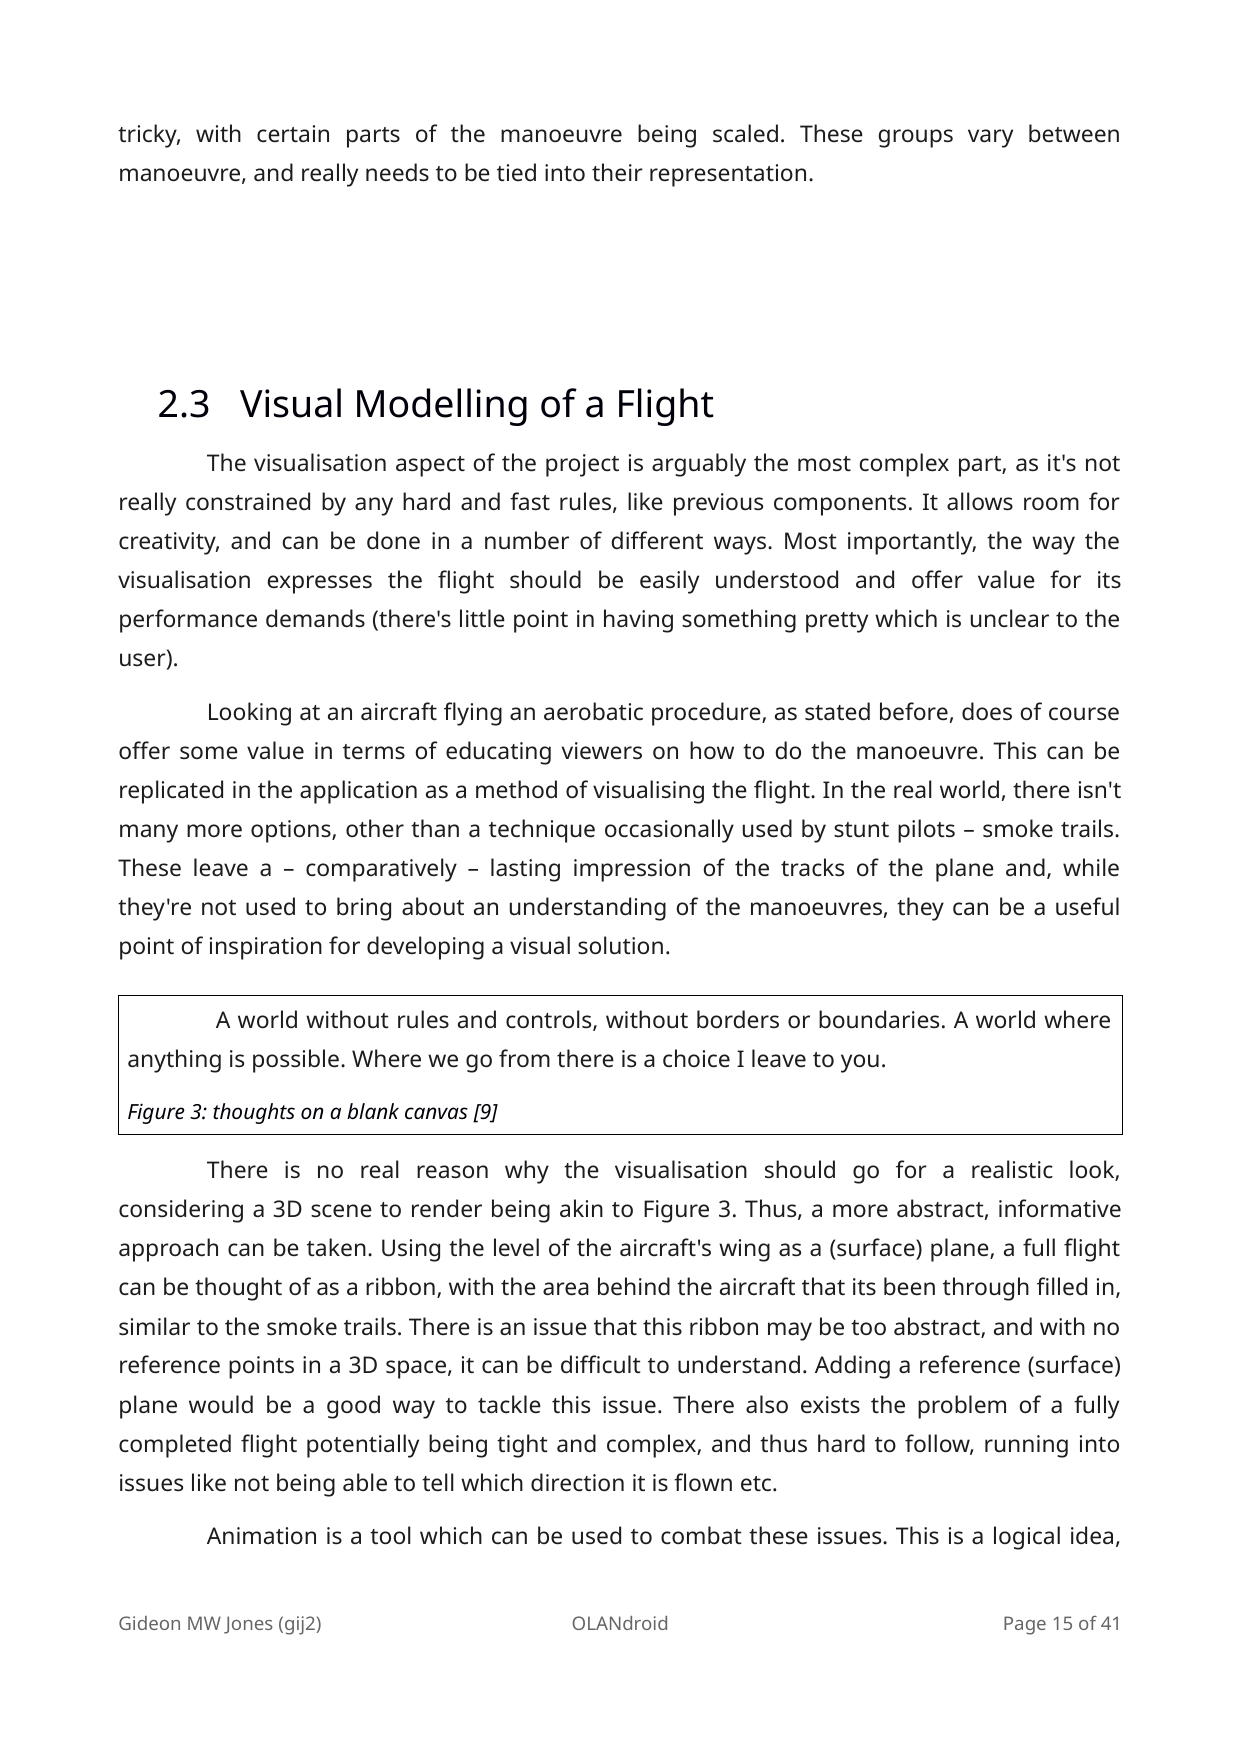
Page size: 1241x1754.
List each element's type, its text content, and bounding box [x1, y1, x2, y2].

text There is no real reason why the visualisation should go for a realistic look, considering a 3D scene to render being akin to Figure 3. Thus, a more abstract, informative approach can be taken. Using the level of the aircraft's wing as a (surface) plane, a full flight can be thought of as a ribbon, with the area behind the aircraft that its been through filled in, similar to the smoke trails. There is an issue that this ribbon may be too abstract, and with no reference points in a 3D space, it can be difficult to understand. Adding a reference (surface) plane would be a good way to tackle this issue. There also exists the problem of a fully completed flight potentially being tight and complex, and thus hard to follow, running into issues like not being able to tell which direction it is flown etc. [118, 1135, 1122, 1498]
text tricky, with certain parts of the manoeuvre being scaled. These groups vary between manoeuvre, and really needs to be tied into their representation. [118, 118, 1122, 188]
subtitle Visual Modelling of a Flight [148, 378, 1122, 429]
text Figure 3: thoughts on a blank canvas [9] [127, 1097, 1113, 1126]
text The visualisation aspect of the project is arguably the most complex part, as it's not really constrained by any hard and fast rules, like previous components. It allows room for creativity, and can be done in a number of different ways. Most importantly, the way the visualisation expresses the flight should be easily understood and offer value for its performance demands (there's little point in having something pretty which is unclear to the user). [118, 447, 1122, 673]
text Looking at an aircraft flying an aerobatic procedure, as stated before, does of course offer some value in terms of educating viewers on how to do the manoeuvre. This can be replicated in the application as a method of visualising the flight. In the real world, there isn't many more options, other than a technique occasionally used by stunt pilots – smoke trails. These leave a – comparatively – lasting impression of the tracks of the plane and, while they're not used to bring about an understanding of the manoeuvres, they can be a useful point of inspiration for developing a visual solution. [118, 696, 1122, 961]
text Animation is a tool which can be used to combat these issues. This is a logical idea, [118, 1520, 1122, 1552]
text [119, 996, 1122, 1134]
text A world without rules and controls, without borders or boundaries. A world where anything is possible. Where we go from there is a choice I leave to you. [127, 1004, 1113, 1075]
